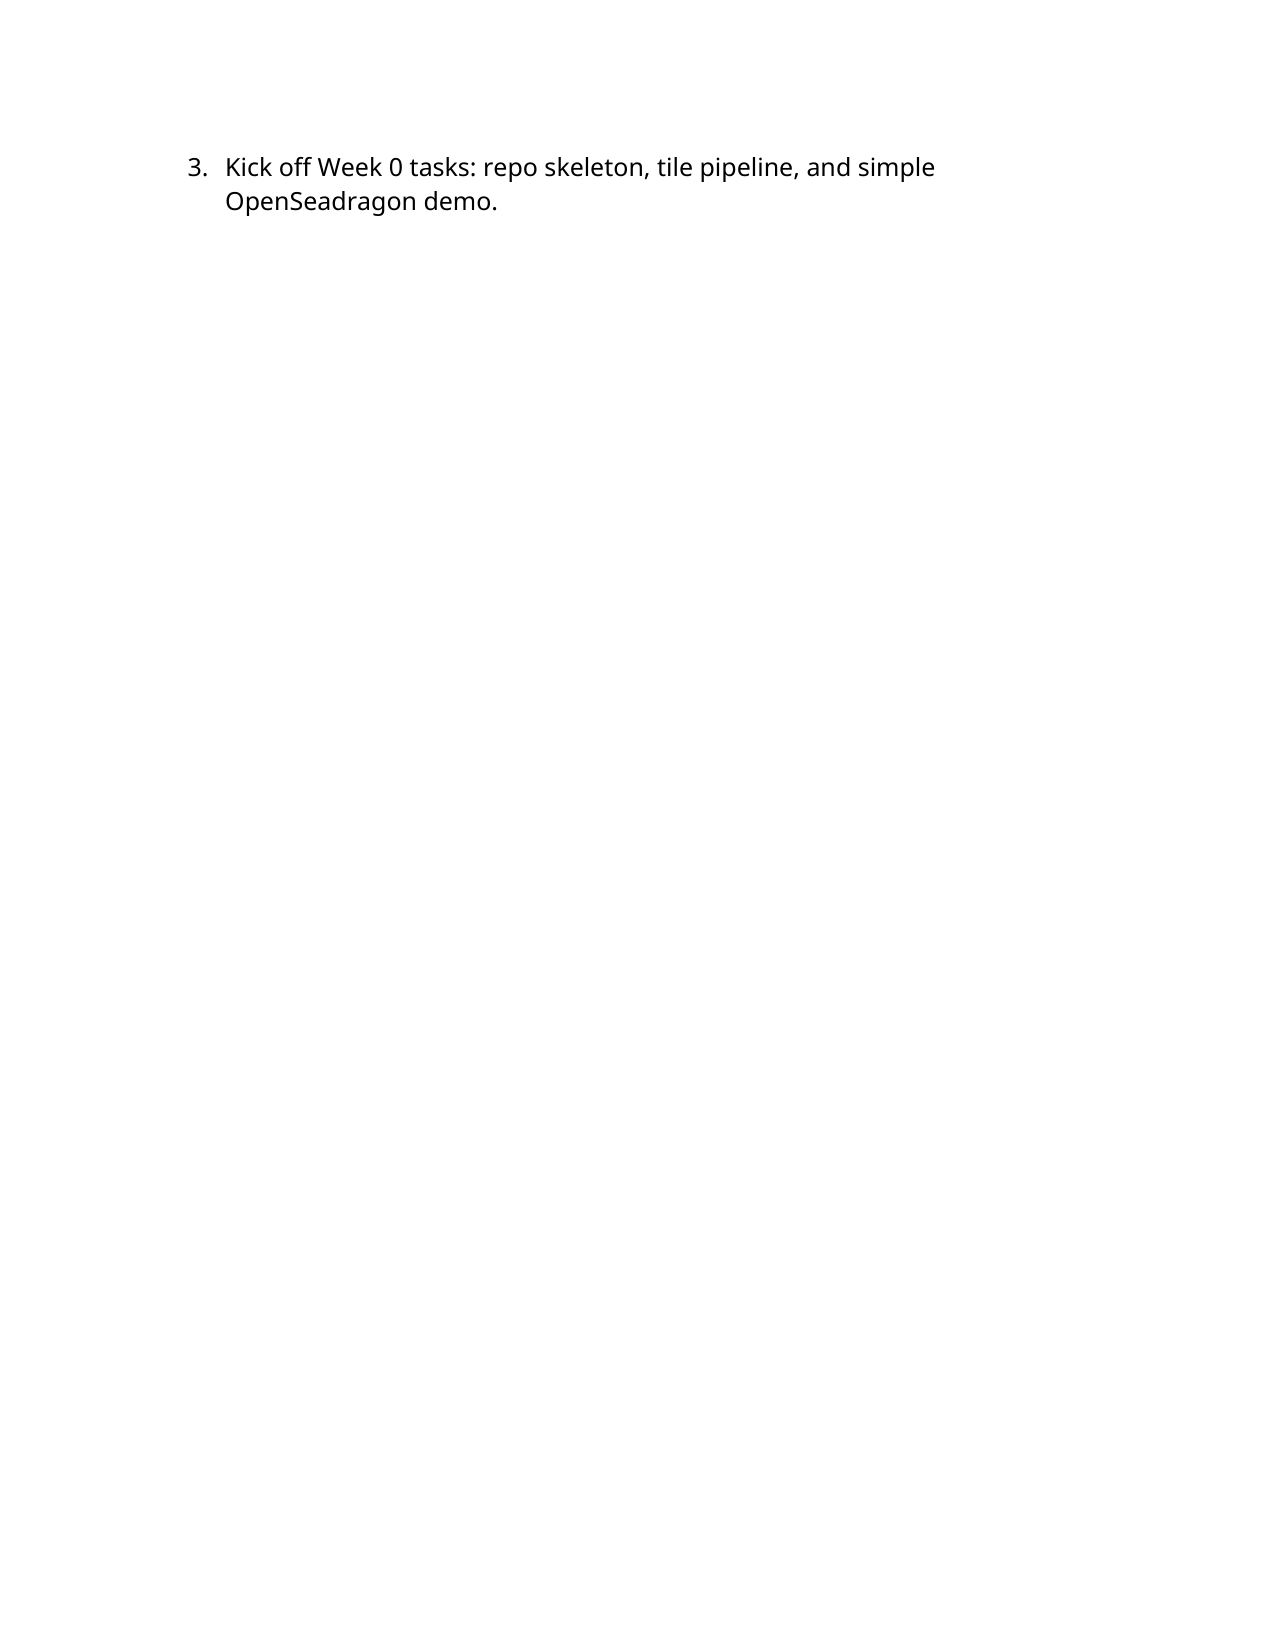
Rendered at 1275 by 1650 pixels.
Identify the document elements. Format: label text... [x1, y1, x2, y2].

list Kick off Week 0 tasks: repo skeleton, tile pipeline, and simple OpenSeadragon demo. [187, 150, 1125, 218]
